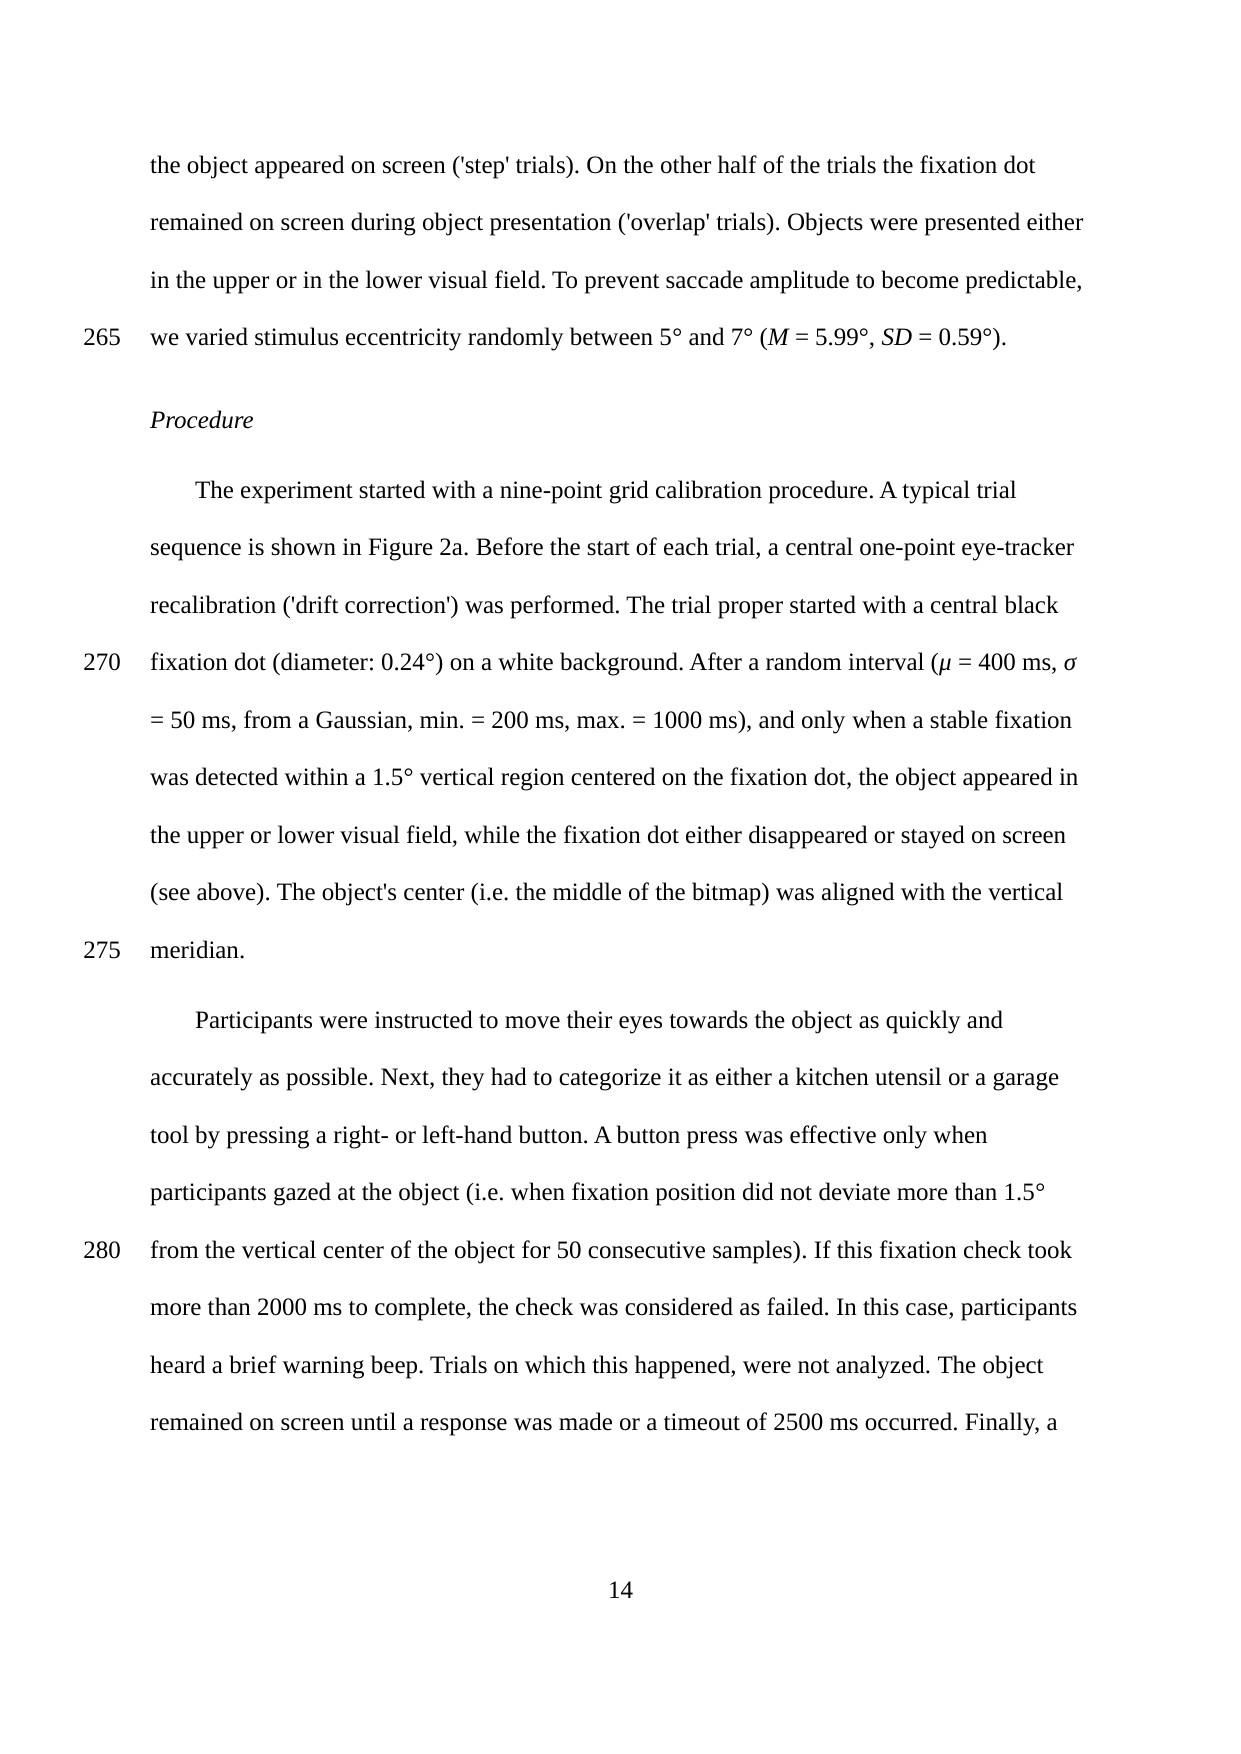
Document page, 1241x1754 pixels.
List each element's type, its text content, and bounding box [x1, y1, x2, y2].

text the object appeared on screen ('step' trials). On the other half of the trials the fixation dot remained on screen during object presentation ('overlap' trials). Objects were presented either in the upper or in the lower visual field. To prevent saccade amplitude to become predictable, we varied stimulus eccentricity randomly between 5° and 7° (M = 5.99°, SD = 0.59°). [150, 150, 1091, 351]
text Participants were instructed to move their eyes towards the object as quickly and accurately as possible. Next, they had to categorize it as either a kitchen utensil or a garage tool by pressing a right- or left-hand button. A button press was effective only when participants gazed at the object (i.e. when fixation position did not deviate more than 1.5° from the vertical center of the object for 50 consecutive samples). If this fixation check took more than 2000 ms to complete, the check was considered as failed. In this case, participants heard a brief warning beep. Trials on which this happened, were not analyzed. The object remained on screen until a response was made or a timeout of 2500 ms occurred. Finally, a [150, 1005, 1091, 1436]
subtitle Procedure [150, 405, 1091, 434]
text The experiment started with a nine-point grid calibration procedure. A typical trial sequence is shown in Figure 2a. Before the start of each trial, a central one-point eye-tracker recalibration ('drift correction') was performed. The trial proper started with a central black fixation dot (diameter: 0.24°) on a white background. After a random interval (μ = 400 ms, σ = 50 ms, from a Gaussian, min. = 200 ms, max. = 1000 ms), and only when a stable fixation was detected within a 1.5° vertical region centered on the fixation dot, the object appeared in the upper or lower visual field, while the fixation dot either disappeared or stayed on screen (see above). The object's center (i.e. the middle of the bitmap) was aligned with the vertical meridian. [150, 475, 1091, 964]
